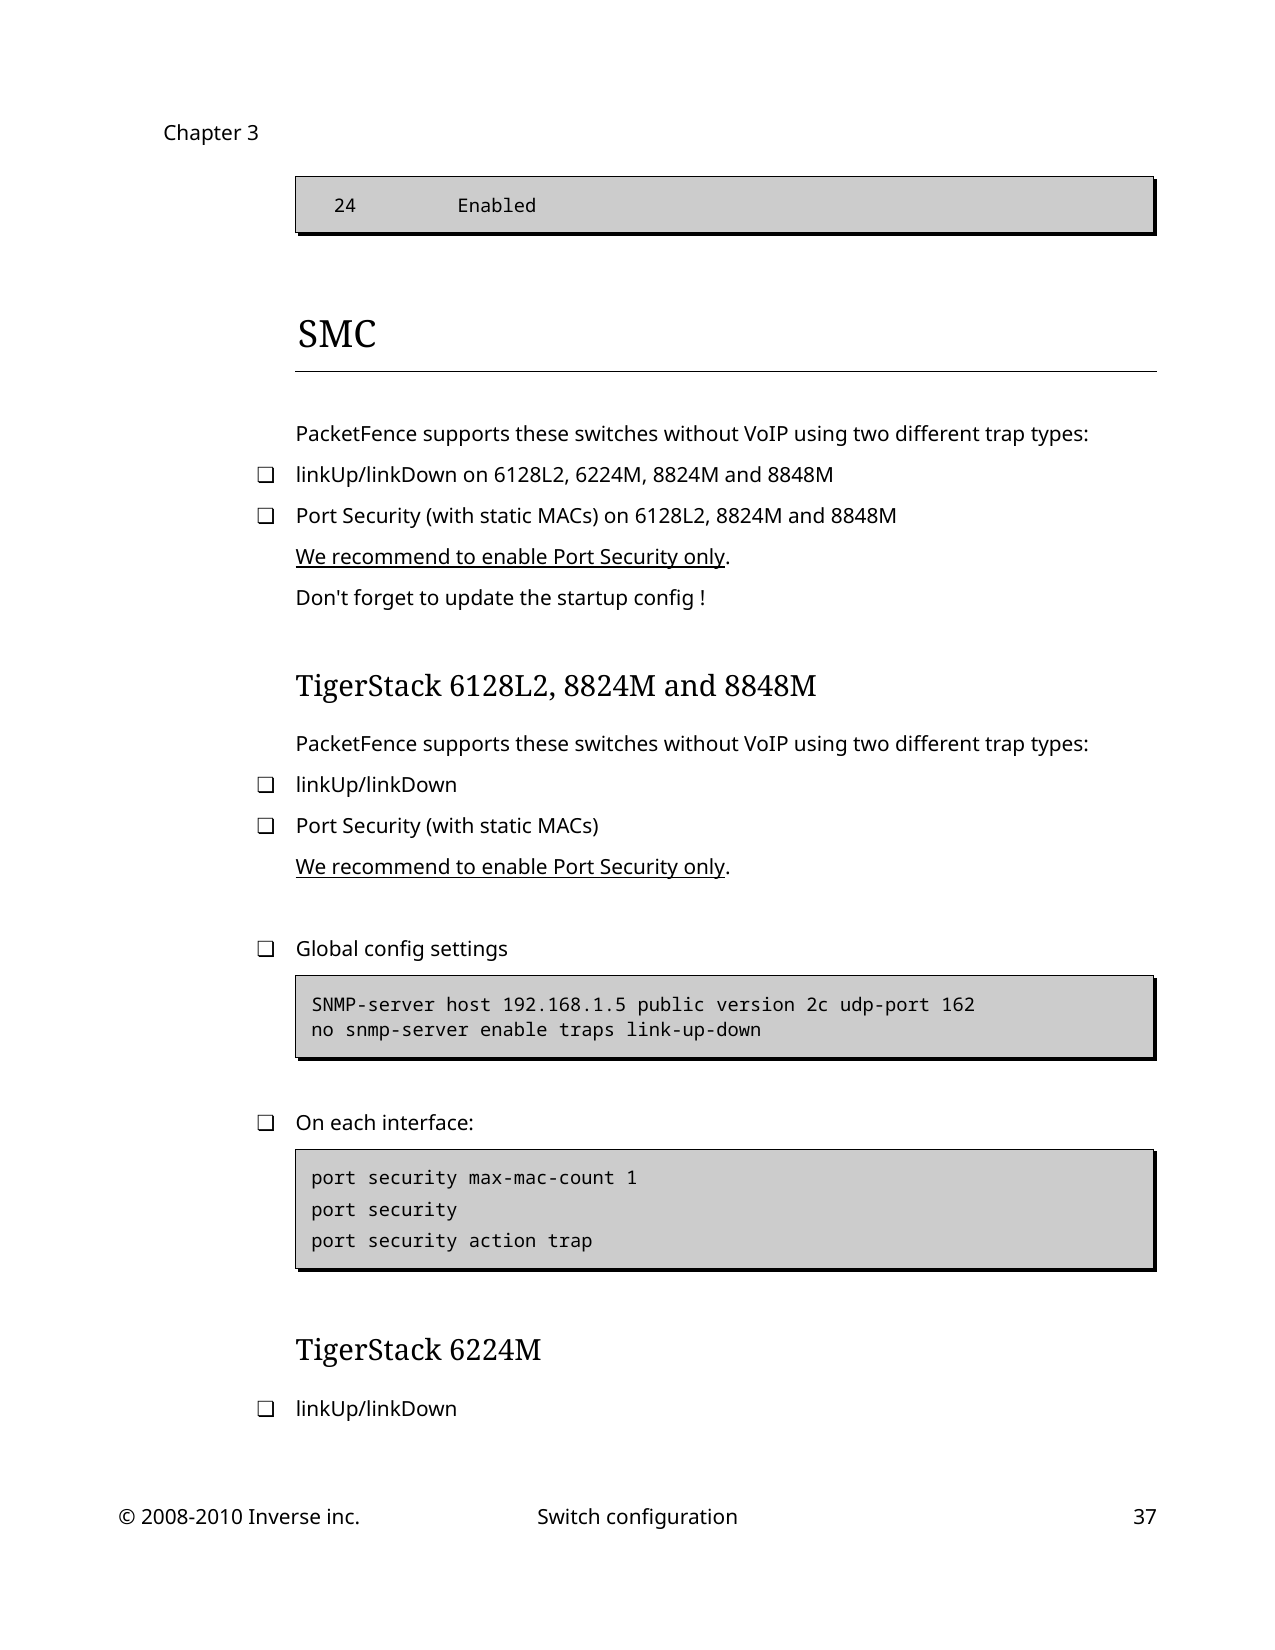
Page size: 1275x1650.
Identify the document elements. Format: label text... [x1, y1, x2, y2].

list ❏ Global config settings [256, 934, 1157, 963]
list ❏ linkUp/linkDown [256, 771, 1157, 799]
text We recommend to enable Port Security only. [295, 542, 1157, 571]
list ❏ linkUp/linkDown [256, 1394, 1157, 1423]
list ❏ On each interface: [256, 1108, 1157, 1136]
text Don't forget to update the startup config ! [295, 583, 1157, 612]
text SNMP-server host 192.168.1.5 public version 2c udp-port 162 no snmp-server enable traps link-up-down [296, 976, 1153, 1057]
text port security action trap [296, 1212, 1153, 1268]
subtitle SMC [295, 308, 1157, 371]
text PacketFence supports these switches without VoIP using two different trap types: [295, 419, 1157, 448]
text We recommend to enable Port Security only. [295, 852, 1157, 881]
text PacketFence supports these switches without VoIP using two different trap types: [295, 729, 1157, 758]
text 24 Enabled [296, 177, 1153, 232]
subtitle TigerStack 6224M [295, 1330, 1157, 1369]
list ❏ Port Security (with static MACs) on 6128L2, 8824M and 8848M [256, 501, 1157, 530]
text port security max-mac-count 1 [296, 1150, 1153, 1180]
text port security [296, 1180, 1153, 1212]
subtitle TigerStack 6128L2, 8824M and 8848M [295, 665, 1157, 705]
list ❏ linkUp/linkDown on 6128L2, 6224M, 8824M and 8848M [256, 460, 1157, 489]
list ❏ Port Security (with static MACs) [256, 811, 1157, 840]
